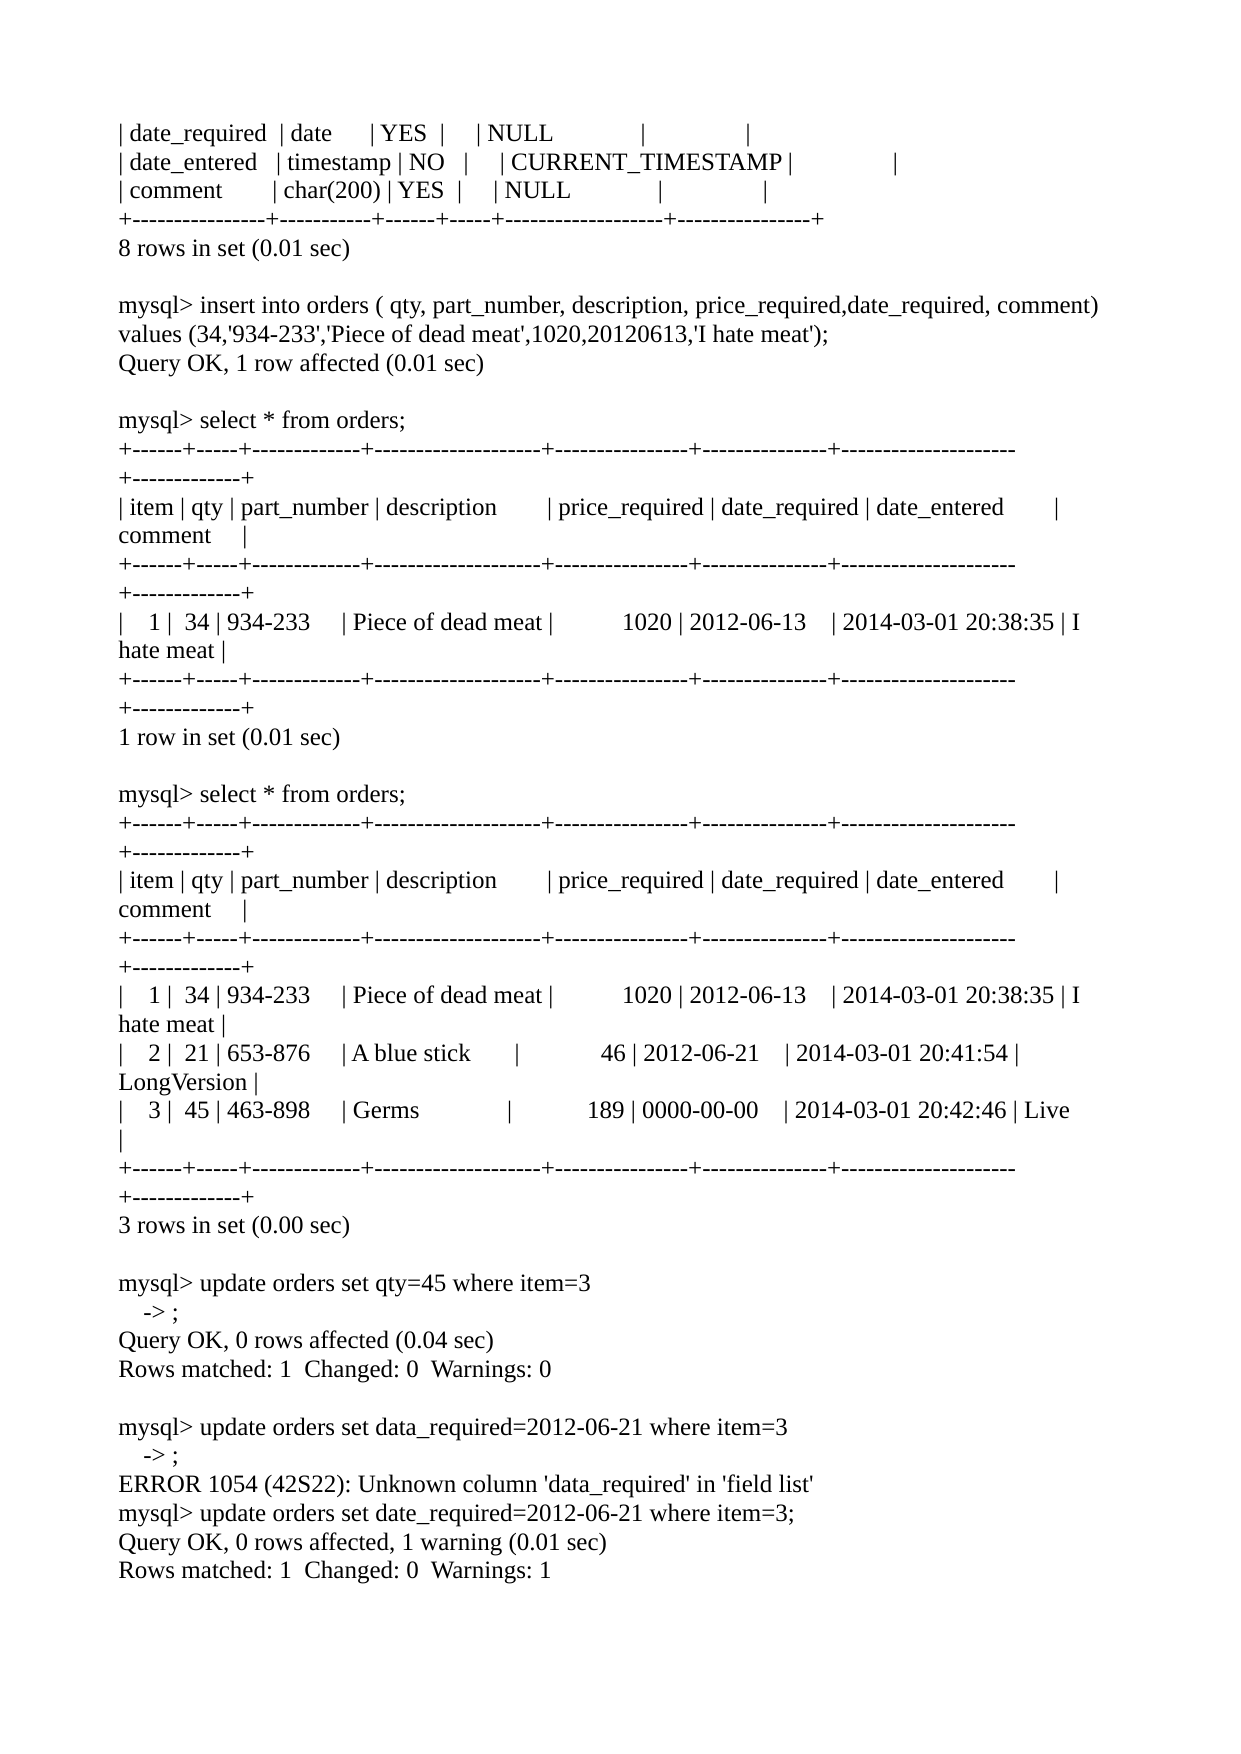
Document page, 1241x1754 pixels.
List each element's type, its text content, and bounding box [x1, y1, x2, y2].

text mysql> select * from orders; [118, 406, 1122, 434]
text +------+-----+-------------+--------------------+----------------+---------------+---------------------+-------------+ [118, 923, 1122, 981]
text | date_entered | timestamp | NO | | CURRENT_TIMESTAMP | | [118, 147, 1122, 176]
text | 1 | 34 | 934-233 | Piece of dead meat | 1020 | 2012-06-13 | 2014-03-01 20:38:35 | I hate meat | [118, 981, 1122, 1038]
text Query OK, 0 rows affected, 1 warning (0.01 sec) [118, 1527, 1122, 1556]
text ERROR 1054 (42S22): Unknown column 'data_required' in 'field list' [118, 1469, 1122, 1498]
text Query OK, 1 row affected (0.01 sec) [118, 348, 1122, 377]
text mysql> update orders set qty=45 where item=3 [118, 1268, 1122, 1297]
text | date_required | date | YES | | NULL | | [118, 118, 1122, 147]
text Query OK, 0 rows affected (0.04 sec) [118, 1326, 1122, 1354]
text mysql> update orders set data_required=2012-06-21 where item=3 [118, 1412, 1122, 1441]
text +----------------+-----------+------+-----+-------------------+----------------+ [118, 204, 1122, 233]
text -> ; [118, 1441, 1122, 1469]
text +------+-----+-------------+--------------------+----------------+---------------+---------------------+-------------+ [118, 1153, 1122, 1211]
text -> ; [118, 1297, 1122, 1326]
text | item | qty | part_number | description | price_required | date_required | date_entered | comment | [118, 492, 1122, 549]
text +------+-----+-------------+--------------------+----------------+---------------+---------------------+-------------+ [118, 808, 1122, 866]
text 1 row in set (0.01 sec) [118, 722, 1122, 751]
text +------+-----+-------------+--------------------+----------------+---------------+---------------------+-------------+ [118, 664, 1122, 722]
text mysql> select * from orders; [118, 779, 1122, 808]
text +------+-----+-------------+--------------------+----------------+---------------+---------------------+-------------+ [118, 434, 1122, 492]
text | 3 | 45 | 463-898 | Germs | 189 | 0000-00-00 | 2014-03-01 20:42:46 | Live | [118, 1096, 1122, 1153]
text +------+-----+-------------+--------------------+----------------+---------------+---------------------+-------------+ [118, 549, 1122, 607]
text | comment | char(200) | YES | | NULL | | [118, 176, 1122, 204]
text 8 rows in set (0.01 sec) [118, 233, 1122, 262]
text | 2 | 21 | 653-876 | A blue stick | 46 | 2012-06-21 | 2014-03-01 20:41:54 | LongVersion | [118, 1038, 1122, 1096]
text Rows matched: 1 Changed: 0 Warnings: 0 [118, 1354, 1122, 1383]
text Rows matched: 1 Changed: 0 Warnings: 1 [118, 1556, 1122, 1584]
text mysql> insert into orders ( qty, part_number, description, price_required,date_required, comment) values (34,'934-233','Piece of dead meat',1020,20120613,'I hate meat'); [118, 291, 1122, 348]
text | 1 | 34 | 934-233 | Piece of dead meat | 1020 | 2012-06-13 | 2014-03-01 20:38:35 | I hate meat | [118, 607, 1122, 664]
text mysql> update orders set date_required=2012-06-21 where item=3; [118, 1498, 1122, 1527]
text | item | qty | part_number | description | price_required | date_required | date_entered | comment | [118, 866, 1122, 923]
text 3 rows in set (0.00 sec) [118, 1211, 1122, 1239]
